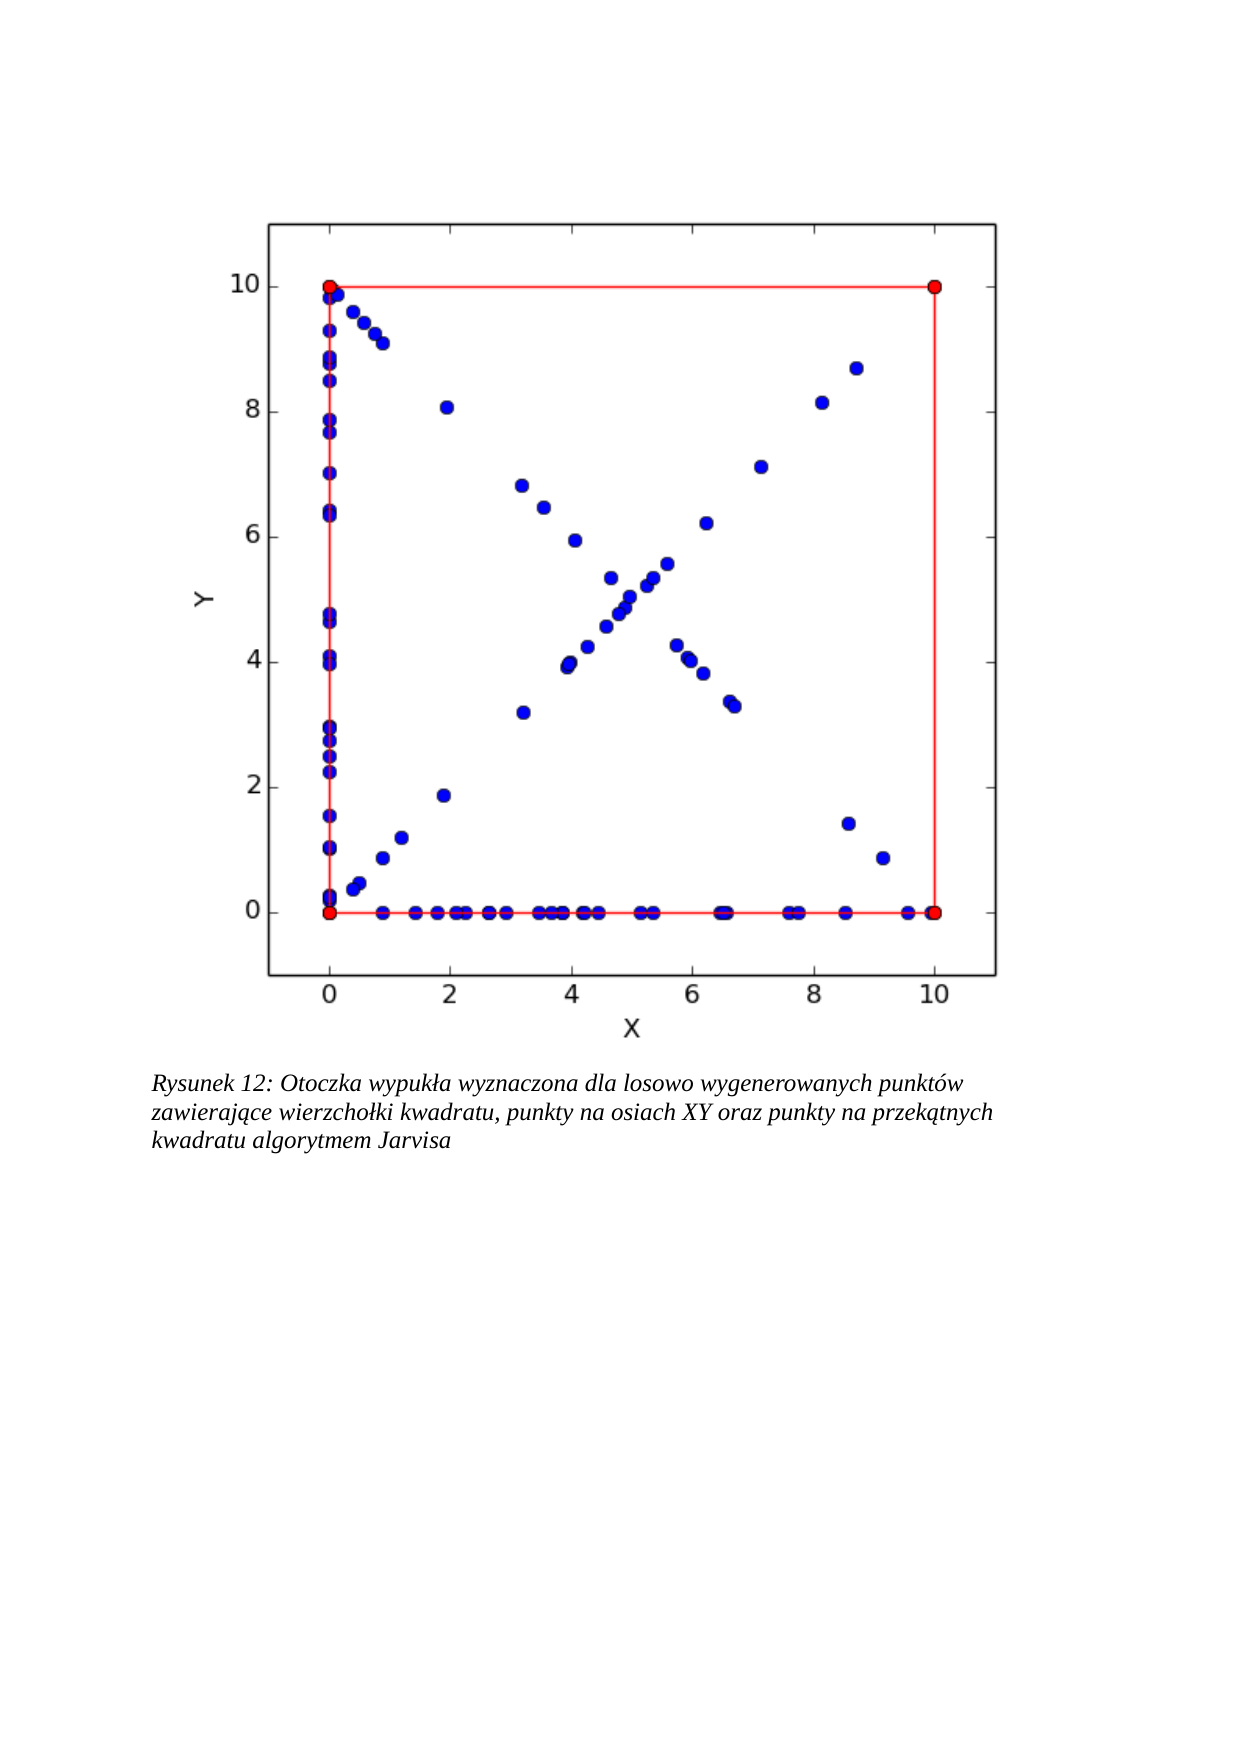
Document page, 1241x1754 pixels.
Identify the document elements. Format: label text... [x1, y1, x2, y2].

text Rysunek 12: Otoczka wypukła wyznaczona dla losowo wygenerowanych punktów zawierające wierzchołki kwadratu, punkty na osiach XY oraz punkty na przekątnych kwadratu algorytmem Jarvisa [151, 1069, 1089, 1154]
picture [151, 130, 1089, 1069]
